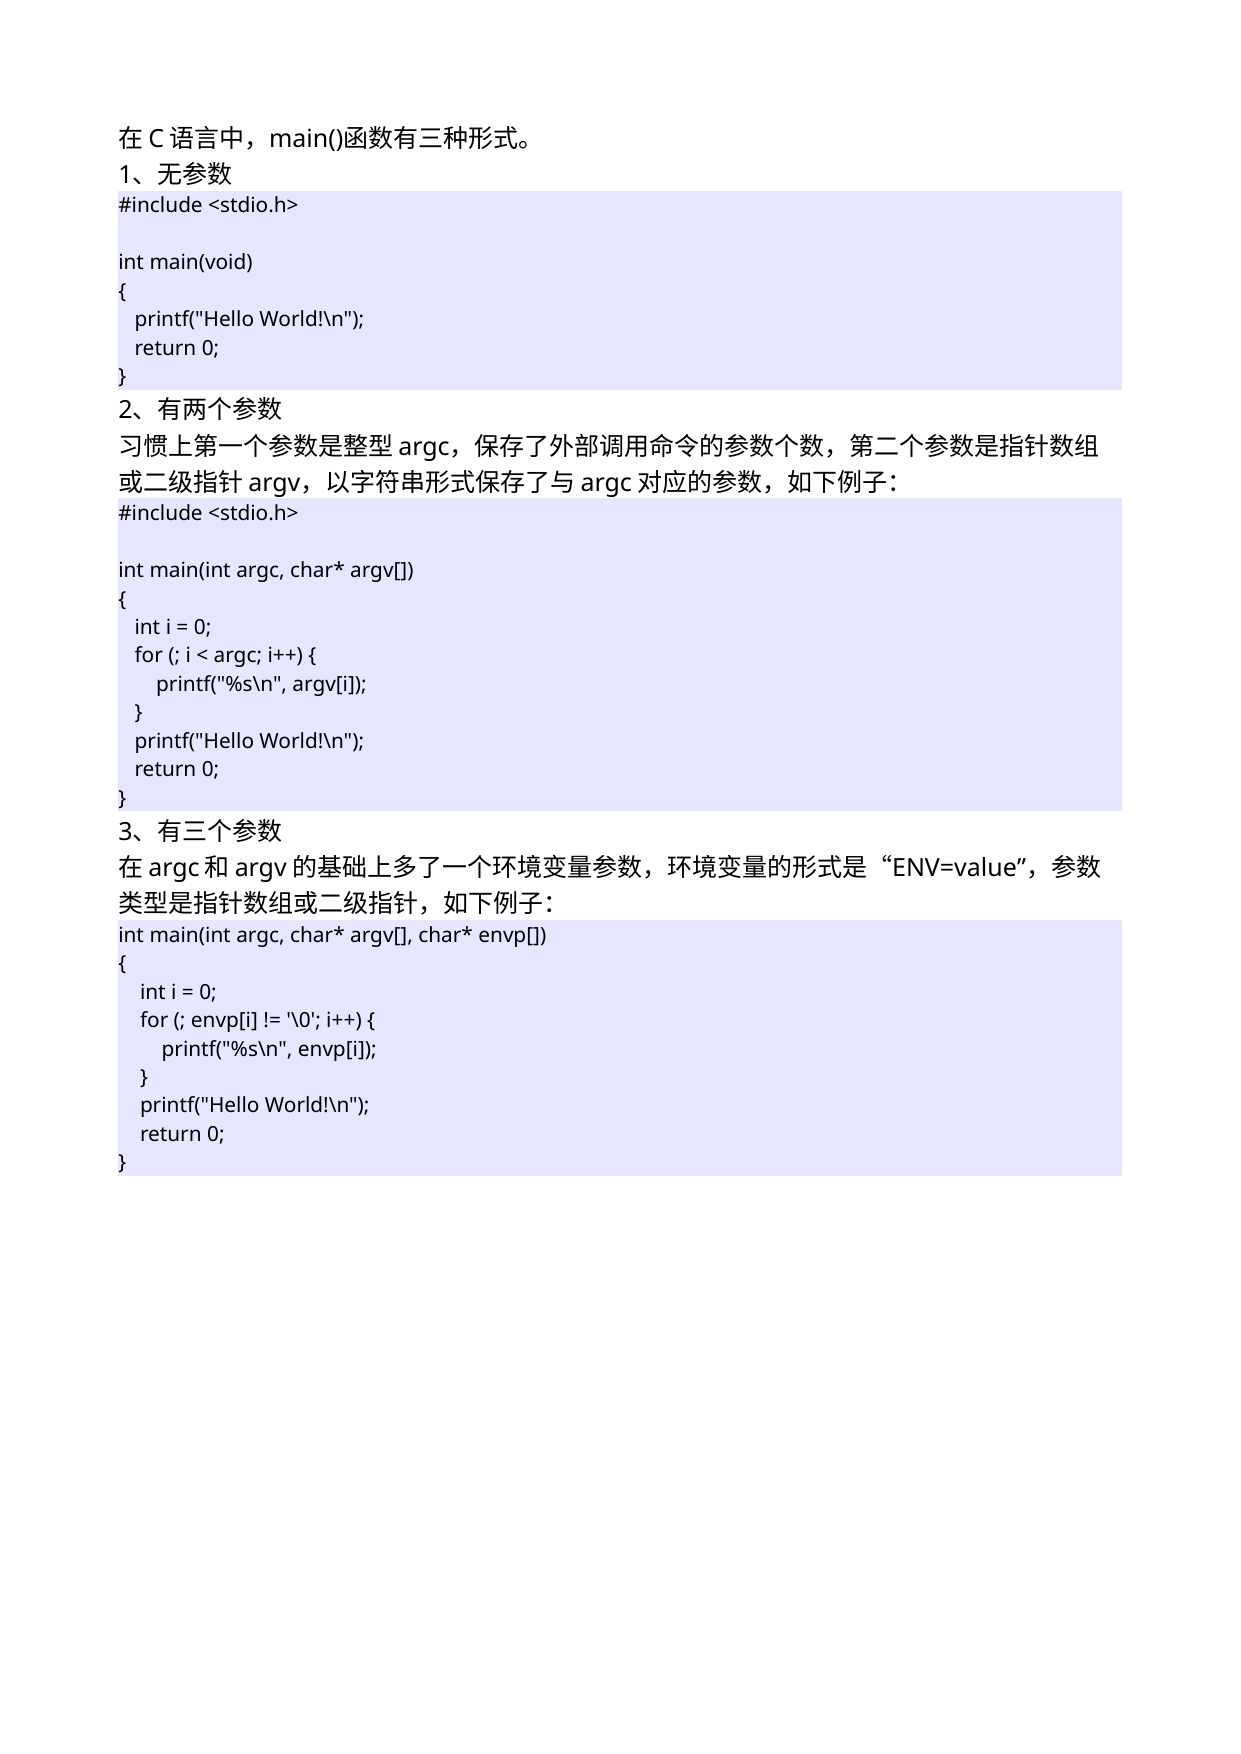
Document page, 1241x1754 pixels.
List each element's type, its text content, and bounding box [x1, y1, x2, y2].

text return 0; [118, 333, 1122, 361]
text int i = 0; [118, 612, 1122, 641]
text int main(int argc, char* argv[]) [118, 555, 1122, 584]
text printf("%s\n", envp[i]); [118, 1034, 1122, 1062]
text } [118, 697, 1122, 726]
text #include <stdio.h> [118, 498, 1122, 527]
text } [118, 783, 1122, 811]
text return 0; [118, 1119, 1122, 1147]
text int main(int argc, char* argv[], char* envp[]) [118, 920, 1122, 948]
text { [118, 276, 1122, 304]
text printf("%s\n", argv[i]); [118, 669, 1122, 697]
text printf("Hello World!\n"); [118, 726, 1122, 754]
text } [118, 1062, 1122, 1091]
text printf("Hello World!\n"); [118, 304, 1122, 333]
text #include <stdio.h> [118, 191, 1122, 219]
text } [118, 361, 1122, 390]
text 在C语言中，main()函数有三种形式。 [118, 118, 1122, 154]
text 习惯上第一个参数是整型argc，保存了外部调用命令的参数个数，第二个参数是指针数组或二级指针argv，以字符串形式保存了与argc对应的参数，如下例子： [118, 426, 1122, 498]
text int i = 0; [118, 977, 1122, 1005]
text { [118, 948, 1122, 977]
text for (; i < argc; i++) { [118, 641, 1122, 669]
text for (; envp[i] != '\0'; i++) { [118, 1005, 1122, 1034]
text 在argc和argv的基础上多了一个环境变量参数，环境变量的形式是“ENV=value”，参数类型是指针数组或二级指针，如下例子： [118, 847, 1122, 920]
text 3、有三个参数 [118, 811, 1122, 847]
text 2、有两个参数 [118, 390, 1122, 426]
text int main(void) [118, 247, 1122, 276]
text } [118, 1147, 1122, 1176]
text printf("Hello World!\n"); [118, 1091, 1122, 1119]
text 1、无参数 [118, 154, 1122, 191]
text return 0; [118, 754, 1122, 783]
text { [118, 584, 1122, 612]
